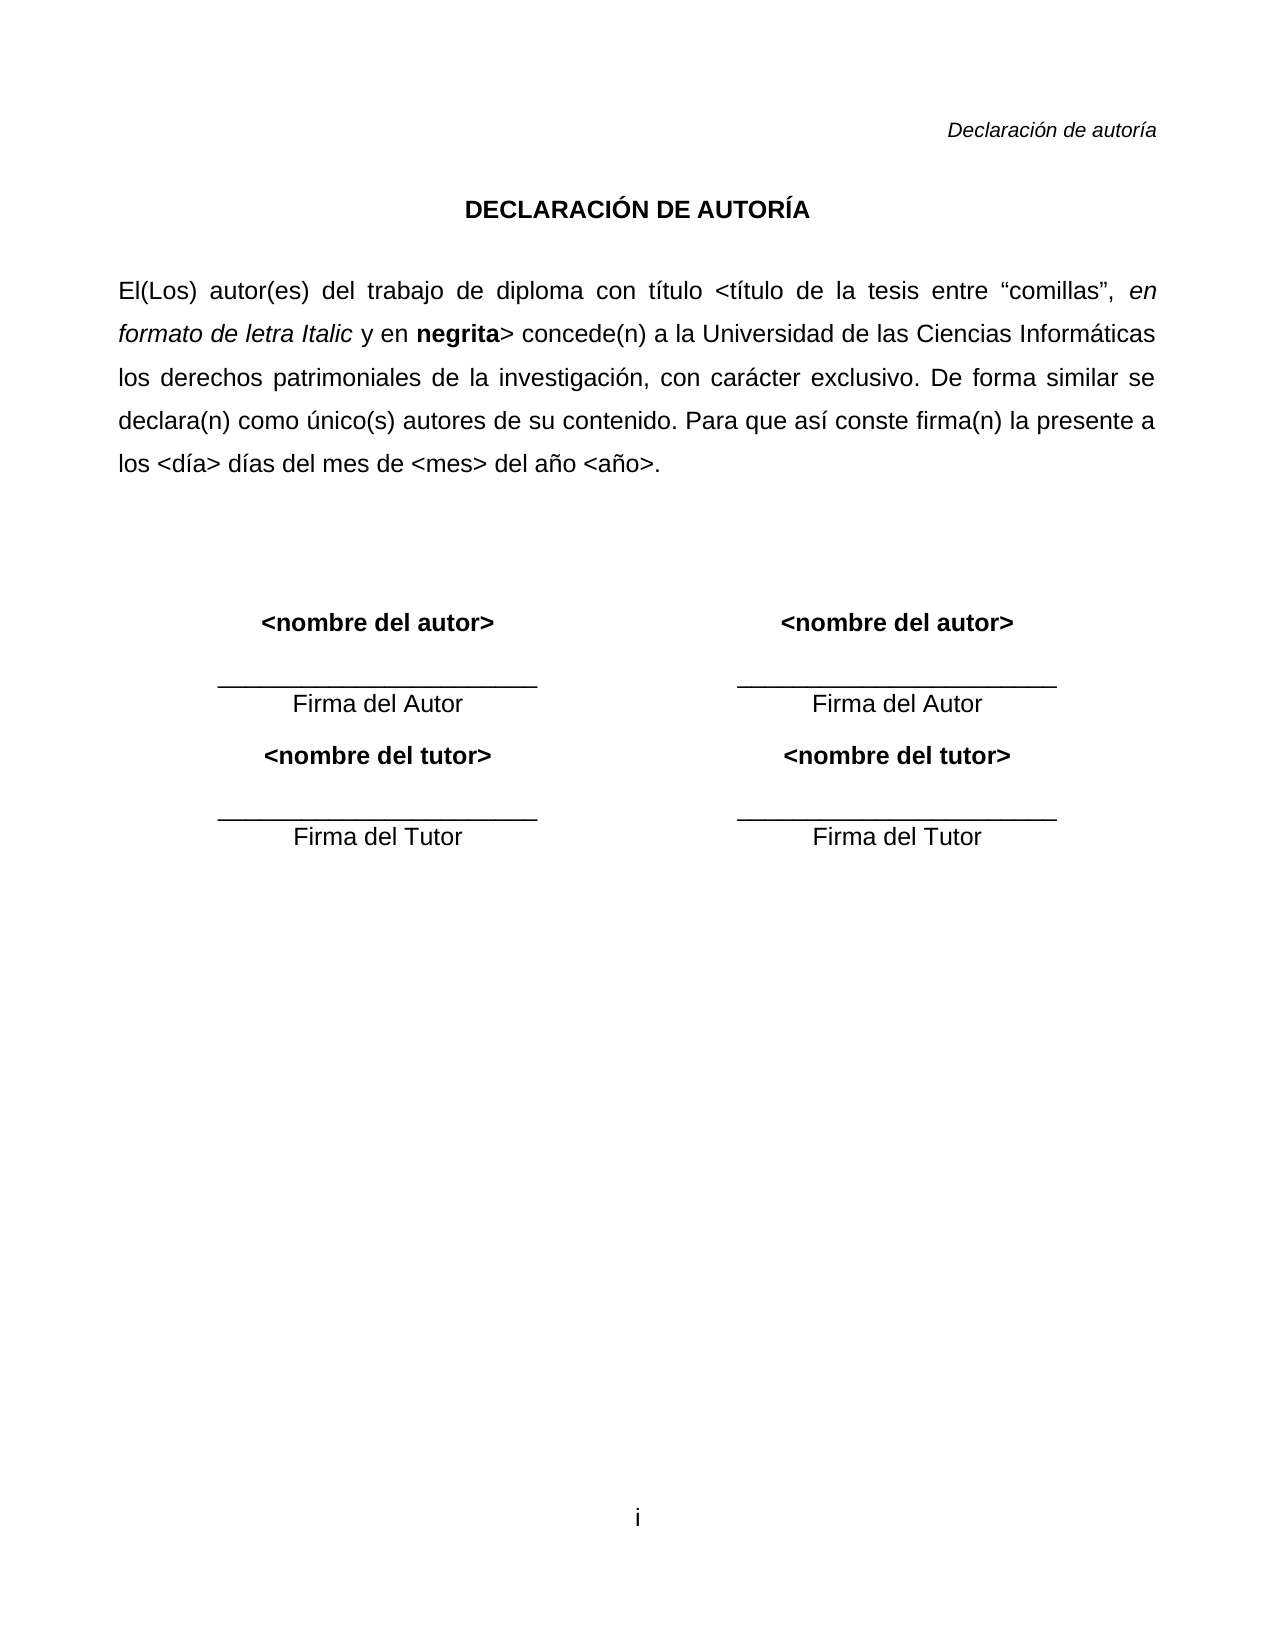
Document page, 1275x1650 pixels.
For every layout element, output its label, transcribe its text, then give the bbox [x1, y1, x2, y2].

table_cell <nombre del tutor> [638, 724, 1157, 787]
table_cell _______________________ Firma del Autor [118, 655, 637, 723]
table_header <nombre del autor> [118, 591, 637, 654]
text El(Los) autor(es) del trabajo de diploma con título <título de la tesis entre “comillas”, en formato de letra Italic y en negrita> concede(n) a la Universidad de las Ciencias Informáticas los derechos patrimoniales de la investigación, con carácter exclusivo. De forma similar se declara(n) como único(s) autores de su contenido. Para que así conste firma(n) la presente a los <día> días del mes de <mes> del año <año>. [118, 276, 1157, 478]
table_cell _______________________ Firma del Tutor [638, 787, 1157, 856]
table_cell <nombre del tutor> [118, 724, 637, 787]
table_cell _______________________ Firma del Tutor [118, 787, 637, 856]
title DECLARACIÓN DE AUTORÍA [118, 195, 1157, 224]
table_header <nombre del autor> [638, 591, 1157, 654]
table_cell _______________________ Firma del Autor [638, 655, 1157, 723]
